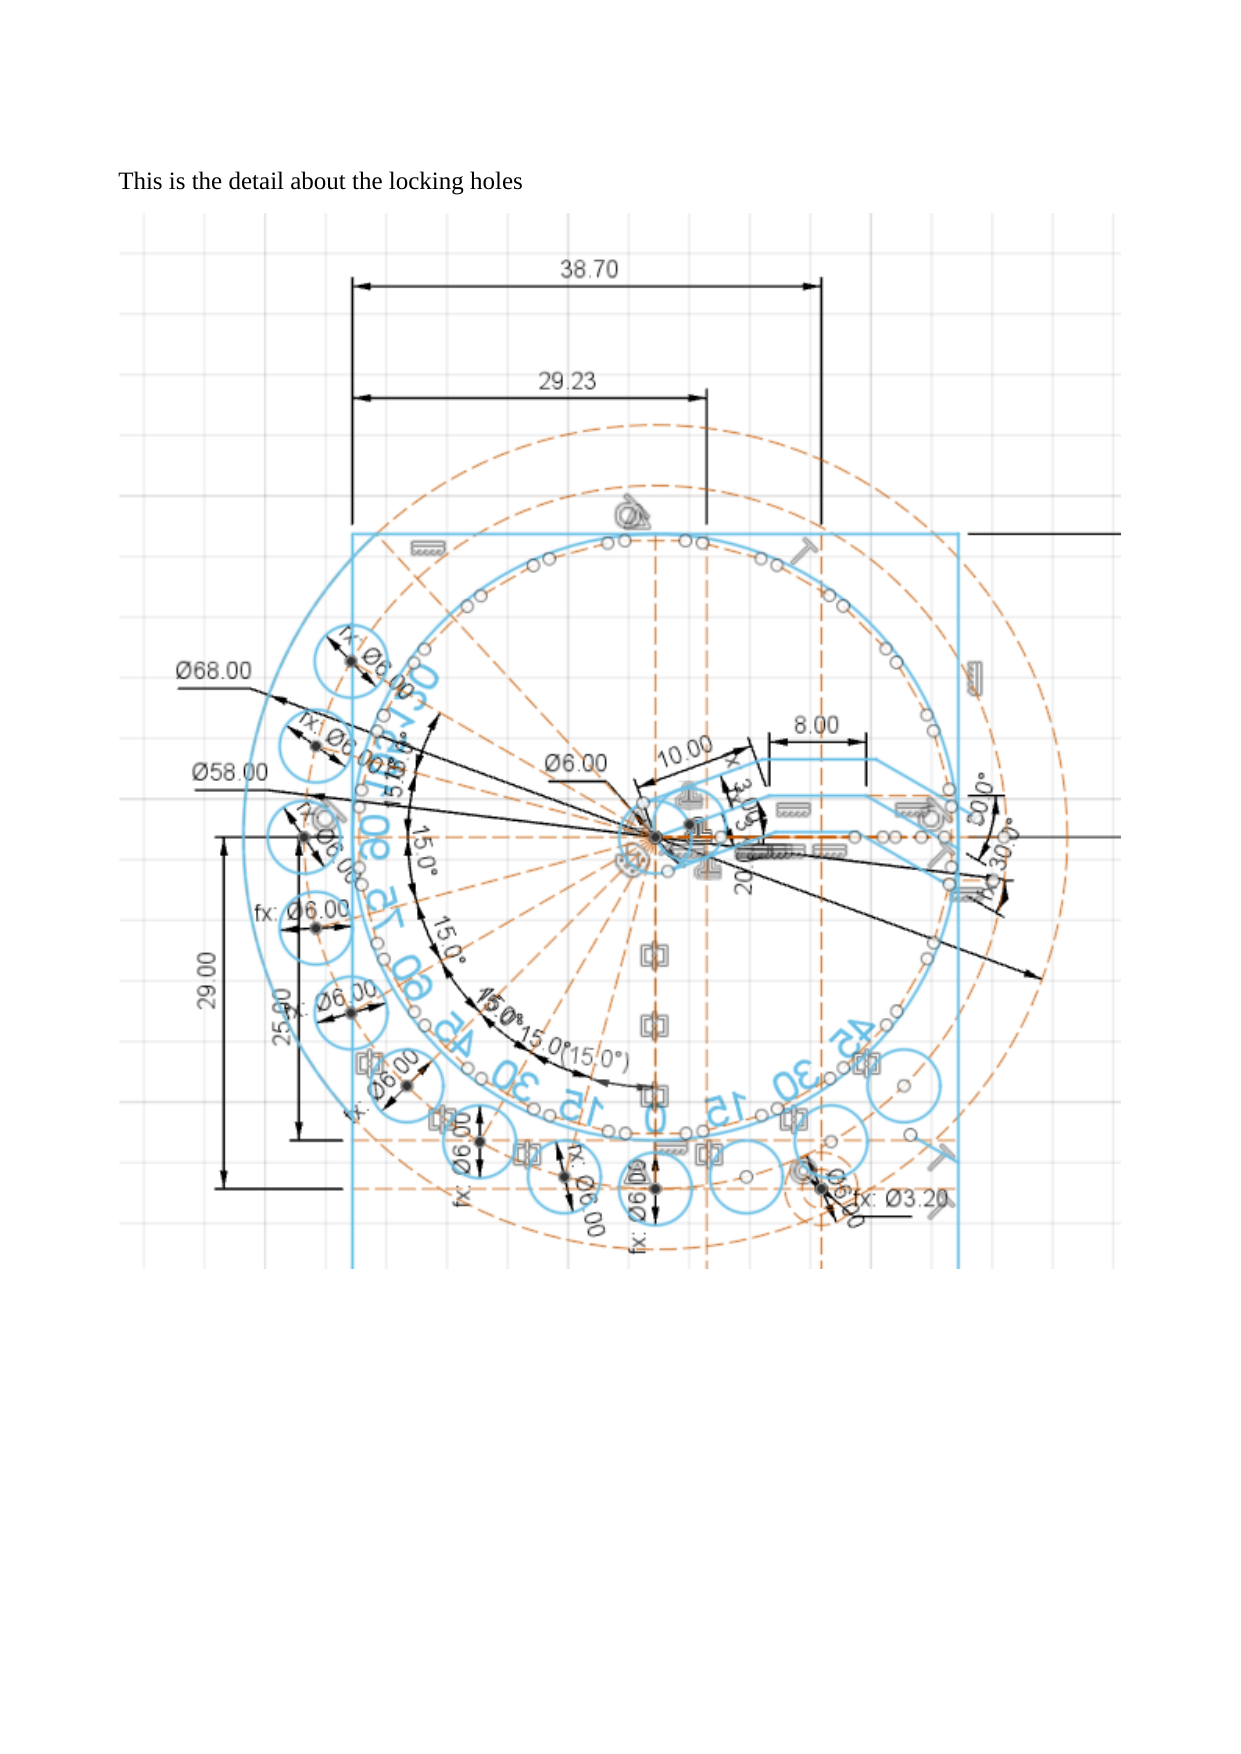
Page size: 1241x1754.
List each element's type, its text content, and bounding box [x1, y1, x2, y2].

picture [119, 213, 1121, 1269]
text This is the detail about the locking holes [118, 166, 1122, 194]
